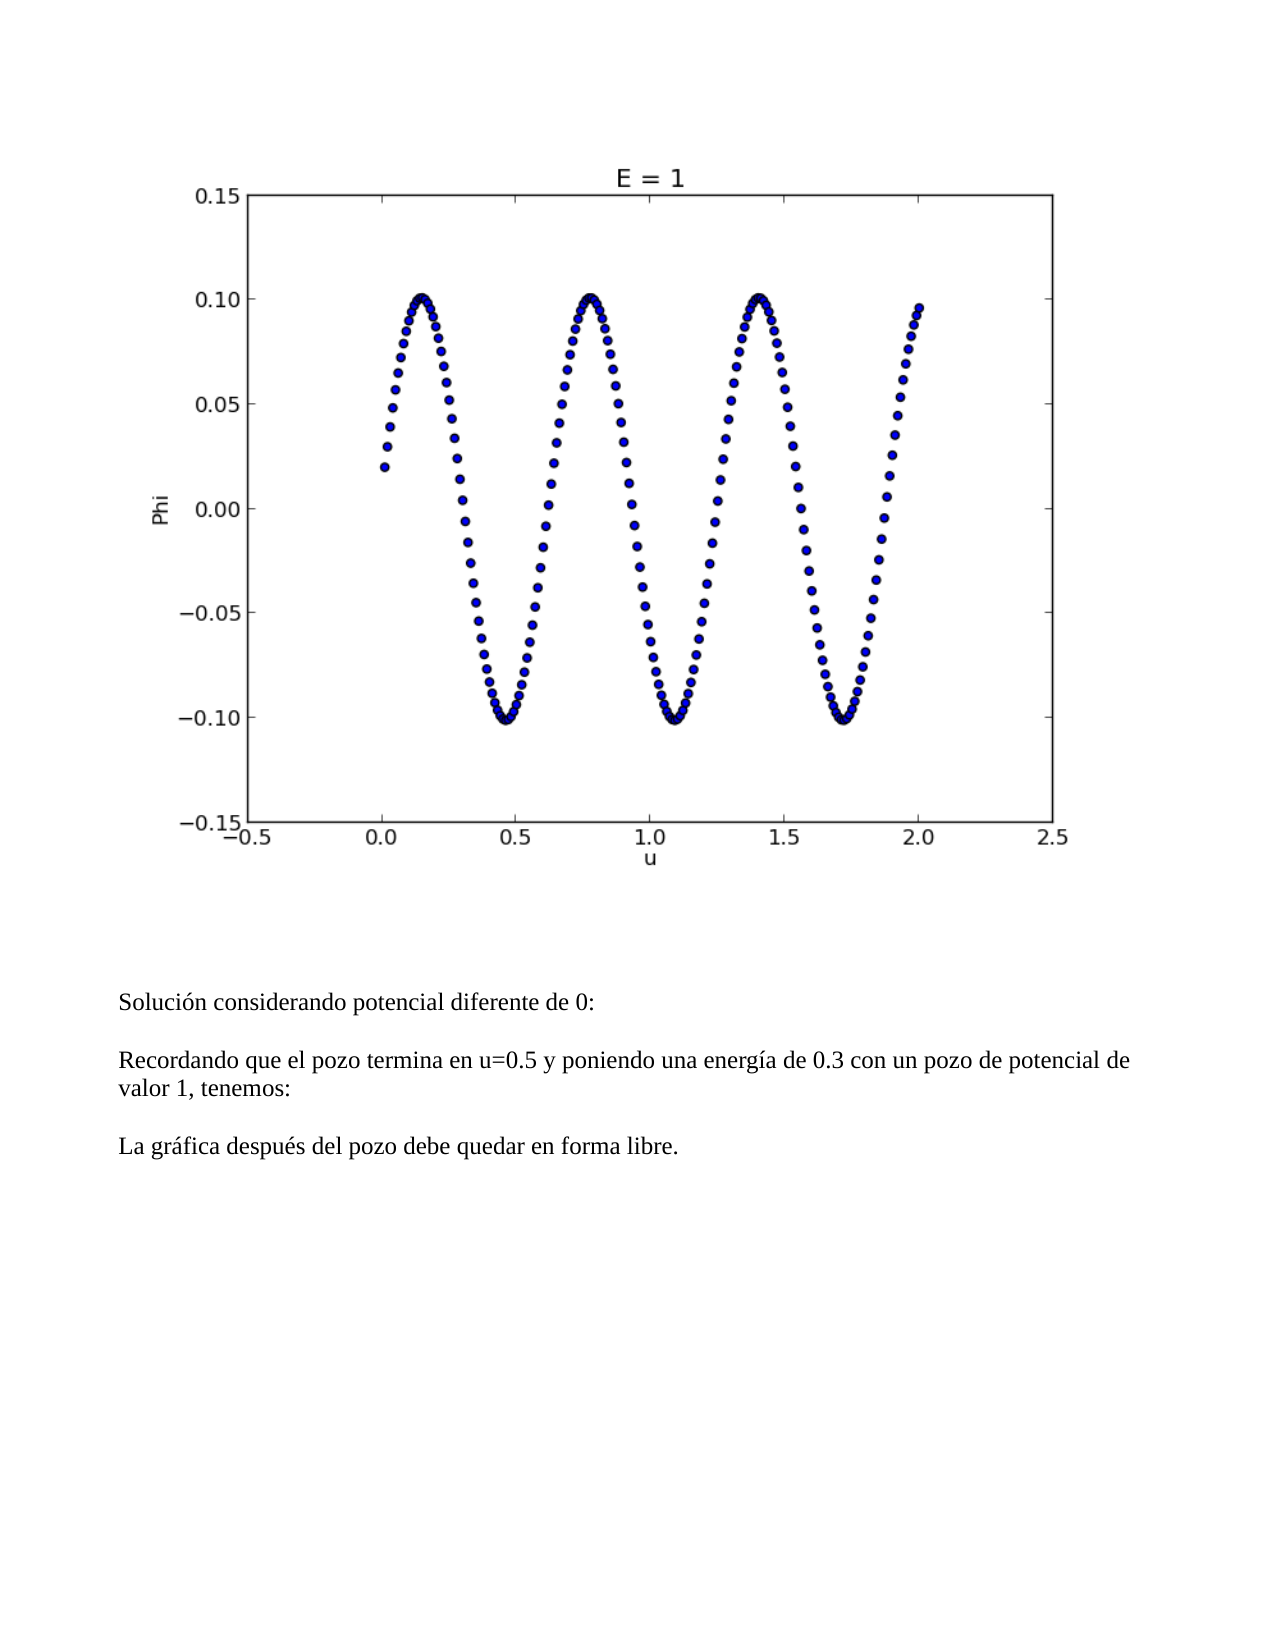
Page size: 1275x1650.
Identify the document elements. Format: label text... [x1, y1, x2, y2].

text Solución considerando potencial diferente de 0: [118, 987, 1157, 1016]
picture [118, 118, 1157, 901]
text Recordando que el pozo termina en u=0.5 y poniendo una energía de 0.3 con un pozo de potencial de valor 1, tenemos: [118, 1045, 1157, 1102]
text La gráfica después del pozo debe quedar en forma libre. [118, 1131, 1157, 1160]
